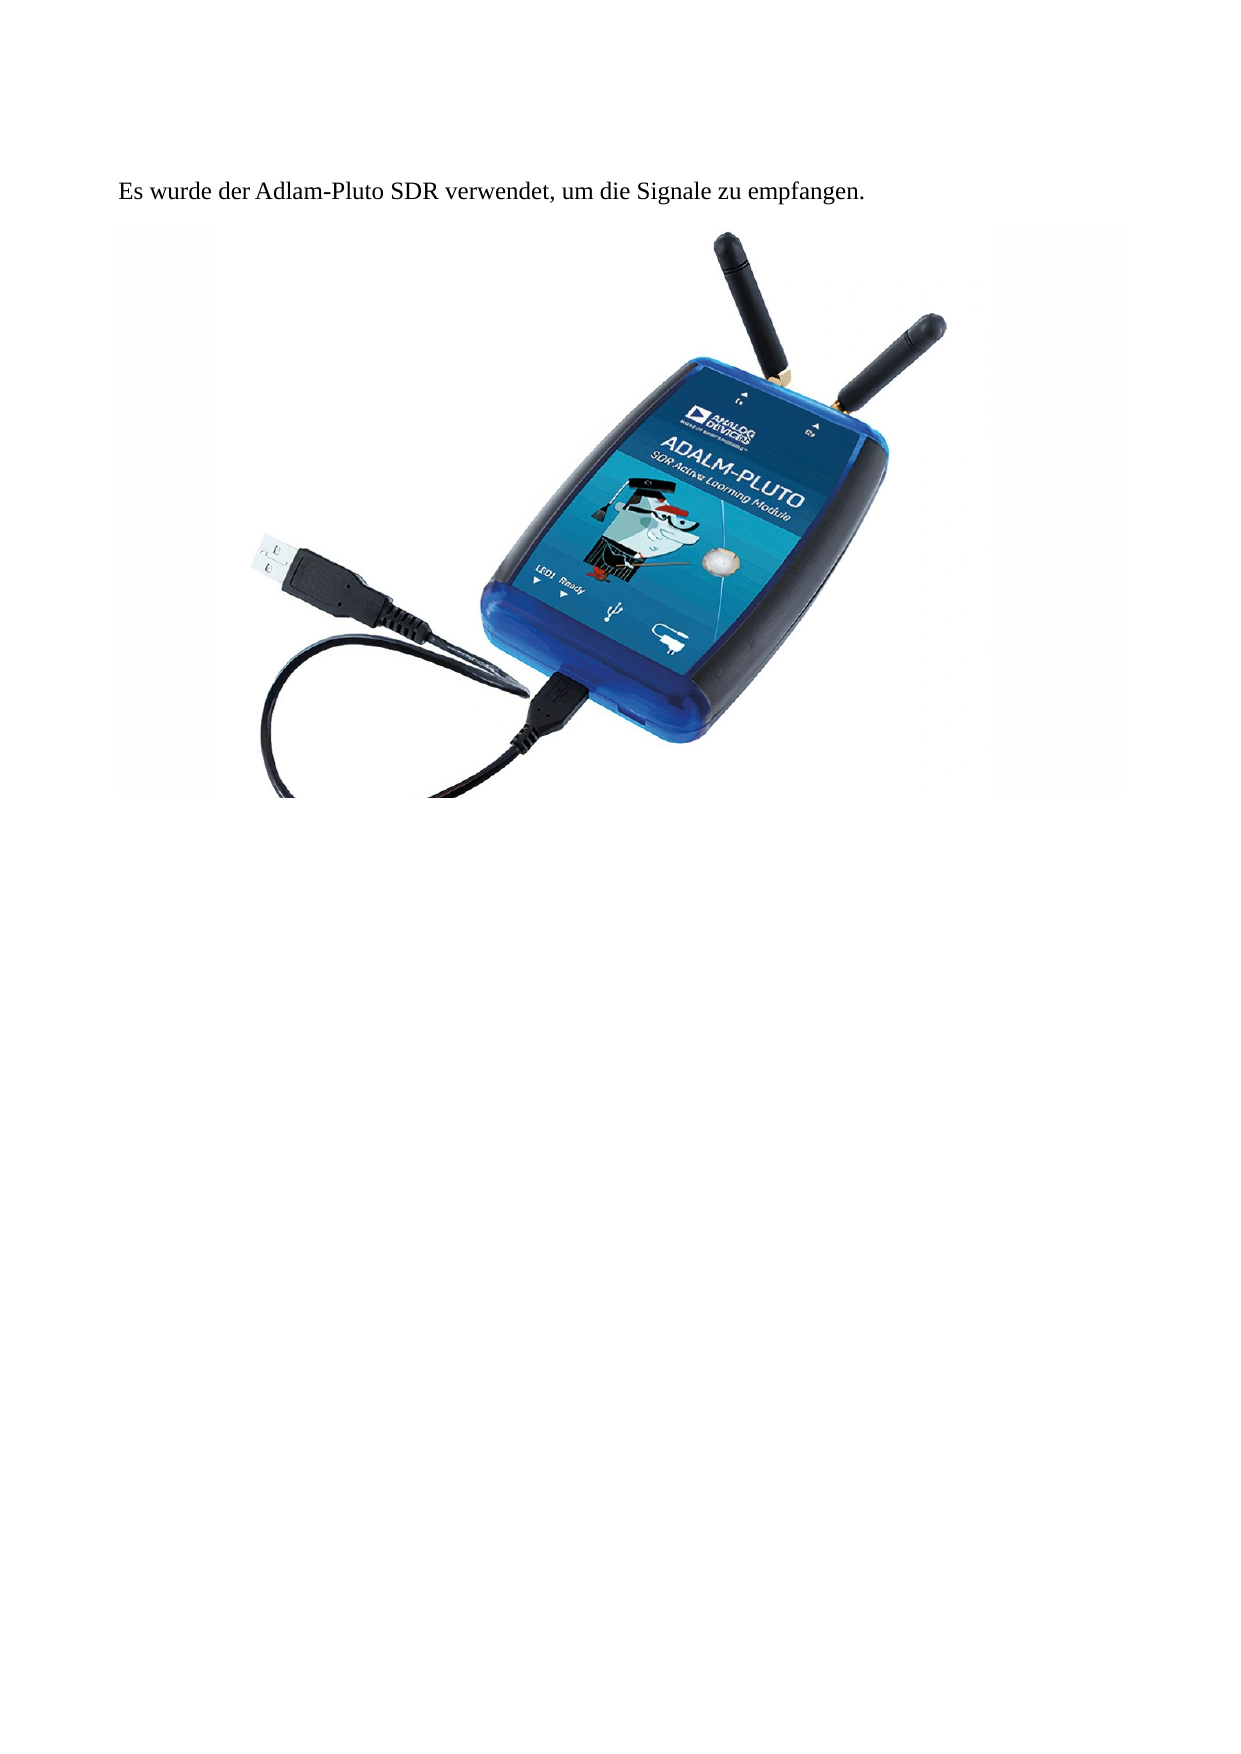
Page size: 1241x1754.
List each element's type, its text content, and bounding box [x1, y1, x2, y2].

text Es wurde der Adlam-Pluto SDR verwendet, um die Signale zu empfangen. [118, 176, 1122, 205]
picture [118, 223, 1123, 798]
